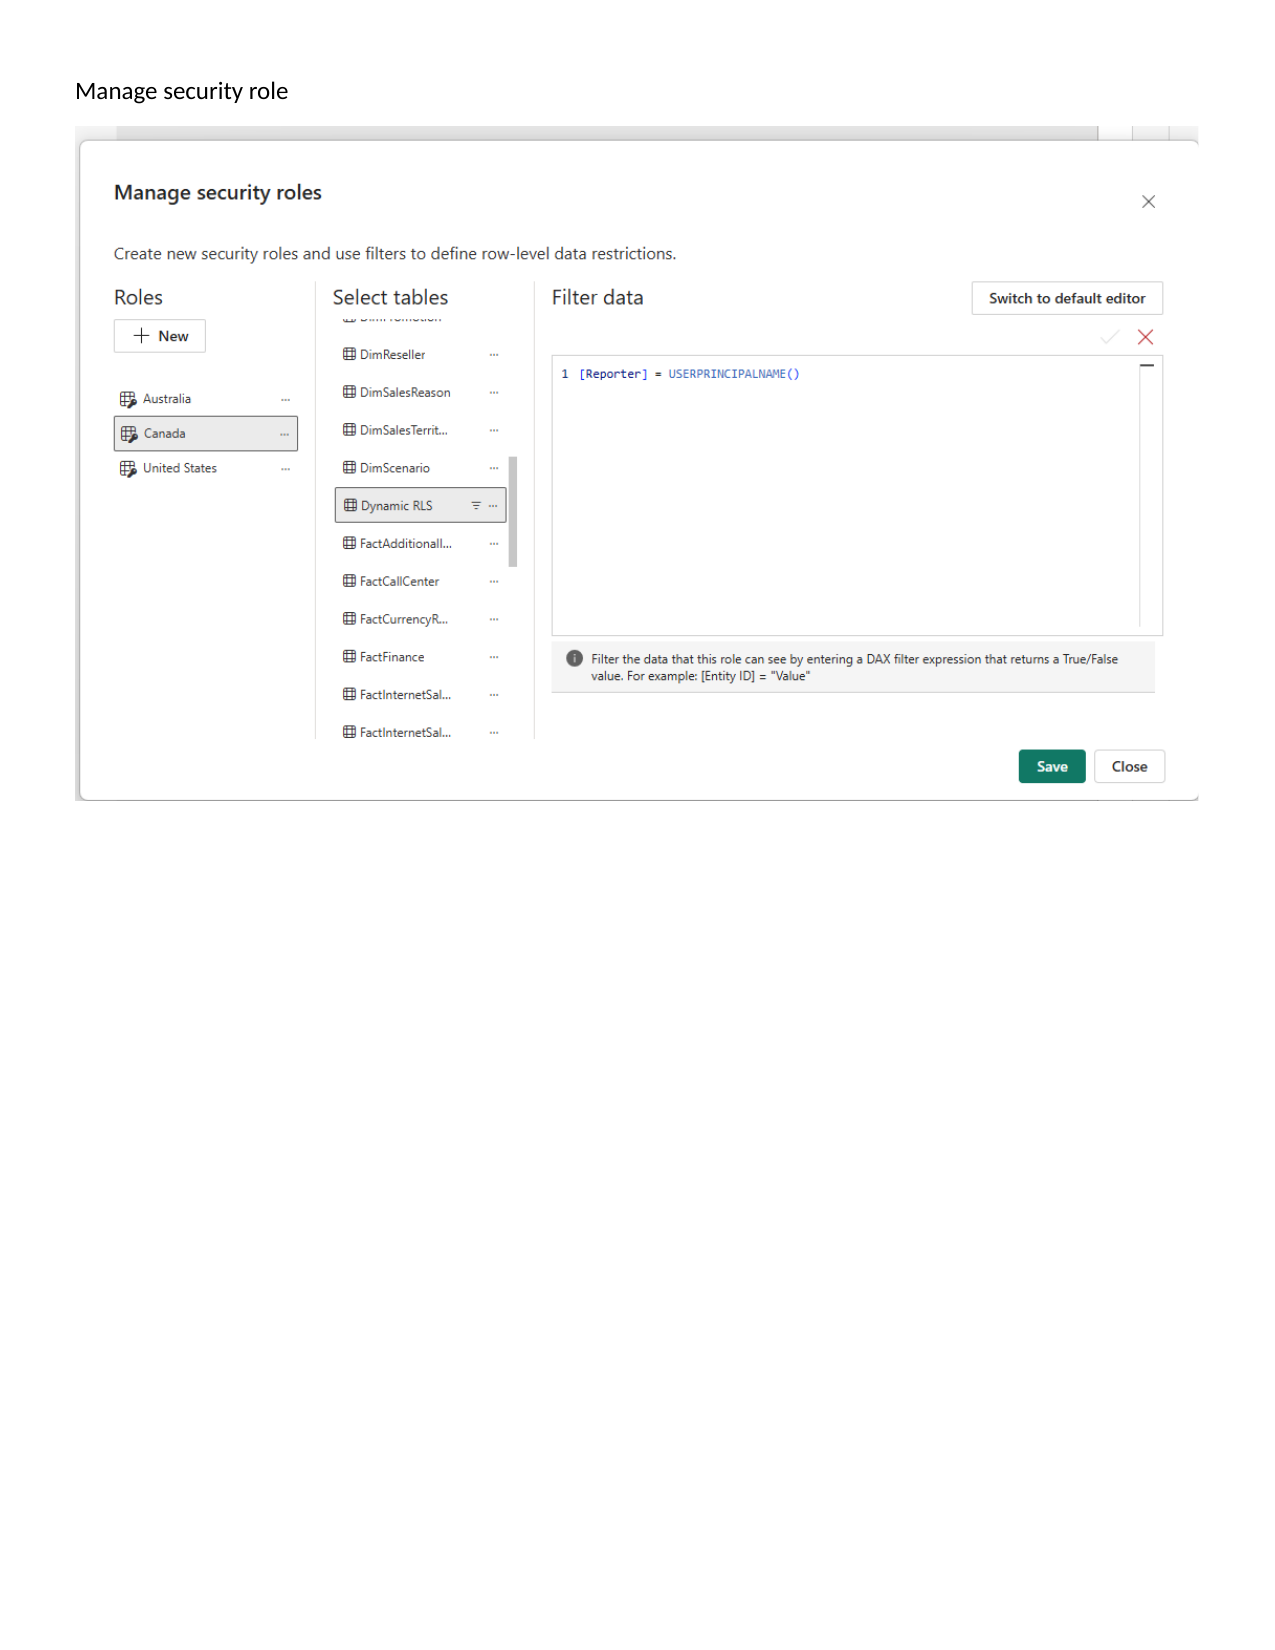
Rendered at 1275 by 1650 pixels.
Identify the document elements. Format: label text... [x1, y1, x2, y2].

text Manage security role [75, 75, 1200, 106]
